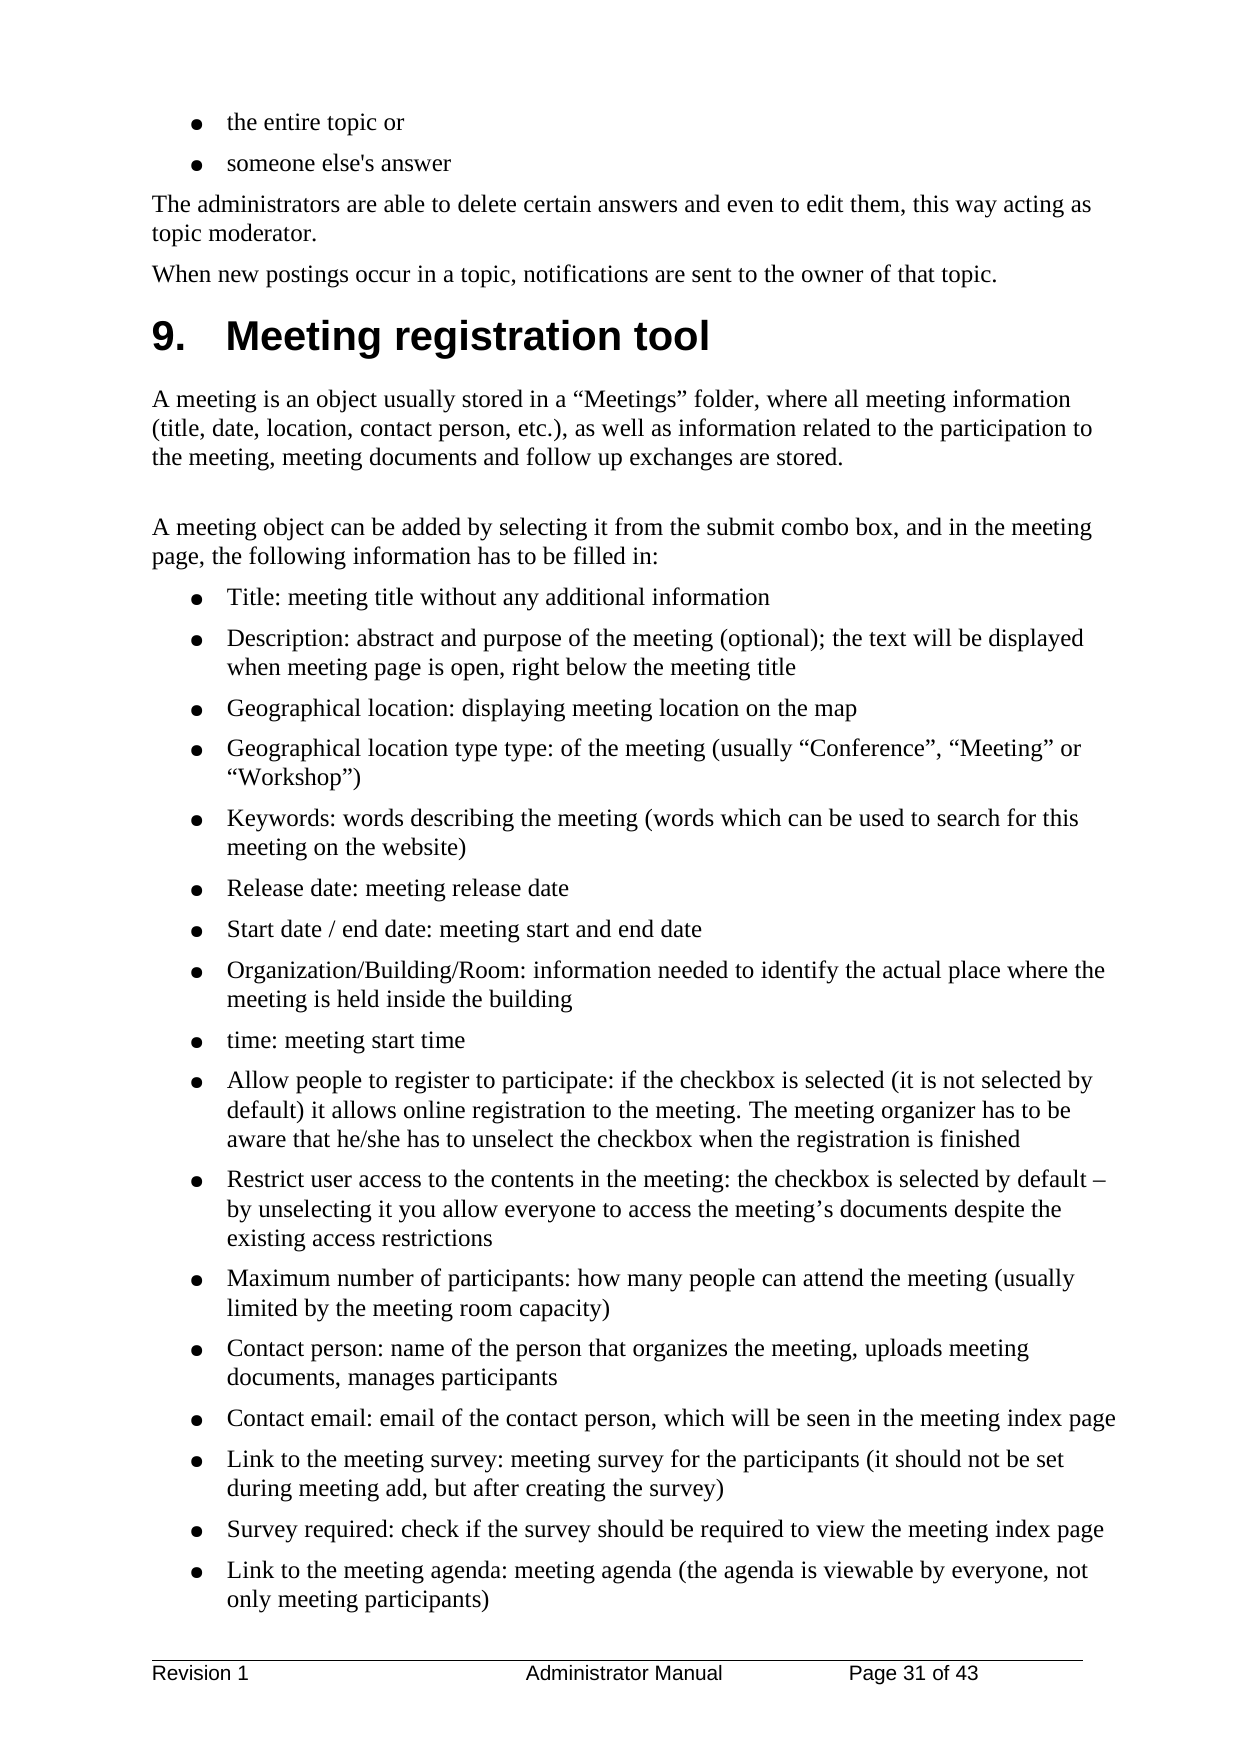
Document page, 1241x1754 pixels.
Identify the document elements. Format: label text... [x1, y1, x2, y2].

list Description: abstract and purpose of the meeting (optional); the text will be displayed when meeting page is open, right below the meeting title [189, 622, 1120, 681]
list Link to the meeting survey: meeting survey for the participants (it should not be set during meeting add, but after creating the survey) [189, 1444, 1120, 1502]
list Title: meeting title without any additional information [189, 582, 1120, 611]
text When new postings occur in a topic, notifications are sent to the owner of that topic. [152, 258, 1120, 287]
text The administrators are able to delete certain answers and even to edit them, this way acting as topic moderator. [152, 188, 1120, 247]
list Survey required: check if the survey should be required to view the meeting index page [189, 1514, 1120, 1543]
list Allow people to register to participate: if the checkbox is selected (it is not selected by default) it allows online registration to the meeting. The meeting organizer has to be aware that he/she has to unselect the checkbox when the registration is finished [189, 1065, 1120, 1153]
subtitle Meeting registration tool [151, 311, 1120, 359]
list Restrict user access to the contents in the meeting: the checkbox is selected by default – by unselecting it you allow everyone to access the meeting’s documents despite the existing access restrictions [189, 1164, 1120, 1252]
list Geographical location type type: of the meeting (usually “Conference”, “Meeting” or “Workshop”) [189, 733, 1120, 791]
list Link to the meeting agenda: meeting agenda (the agenda is viewable by everyone, not only meeting participants) [189, 1555, 1120, 1613]
list Maximum number of participants: how many people can attend the meeting (usually limited by the meeting room capacity) [189, 1263, 1120, 1321]
text A meeting object can be added by selecting it from the submit combo box, and in the meeting page, the following information has to be filled in: [152, 483, 1120, 570]
list Release date: meeting release date [189, 873, 1120, 902]
list someone else's answer [189, 148, 1120, 177]
list Start date / end date: meeting start and end date [189, 914, 1120, 943]
list Keywords: words describing the meeting (words which can be used to search for this meeting on the website) [189, 803, 1120, 861]
text A meeting is an object usually stored in a “Meetings” folder, where all meeting information (title, date, location, contact person, etc.), as well as information related to the participation to the meeting, meeting documents and follow up exchanges are stored. [152, 384, 1120, 471]
list Contact person: name of the person that organizes the meeting, uploads meeting documents, manages participants [189, 1333, 1120, 1391]
list Organization/Building/Room: information needed to identify the actual place where the meeting is held inside the building [189, 955, 1120, 1013]
list Contact email: email of the contact person, which will be seen in the meeting index page [189, 1403, 1120, 1432]
list Geographical location: displaying meeting location on the map [189, 692, 1120, 721]
list time: meeting start time [189, 1024, 1120, 1054]
list the entire topic or [189, 107, 1120, 136]
